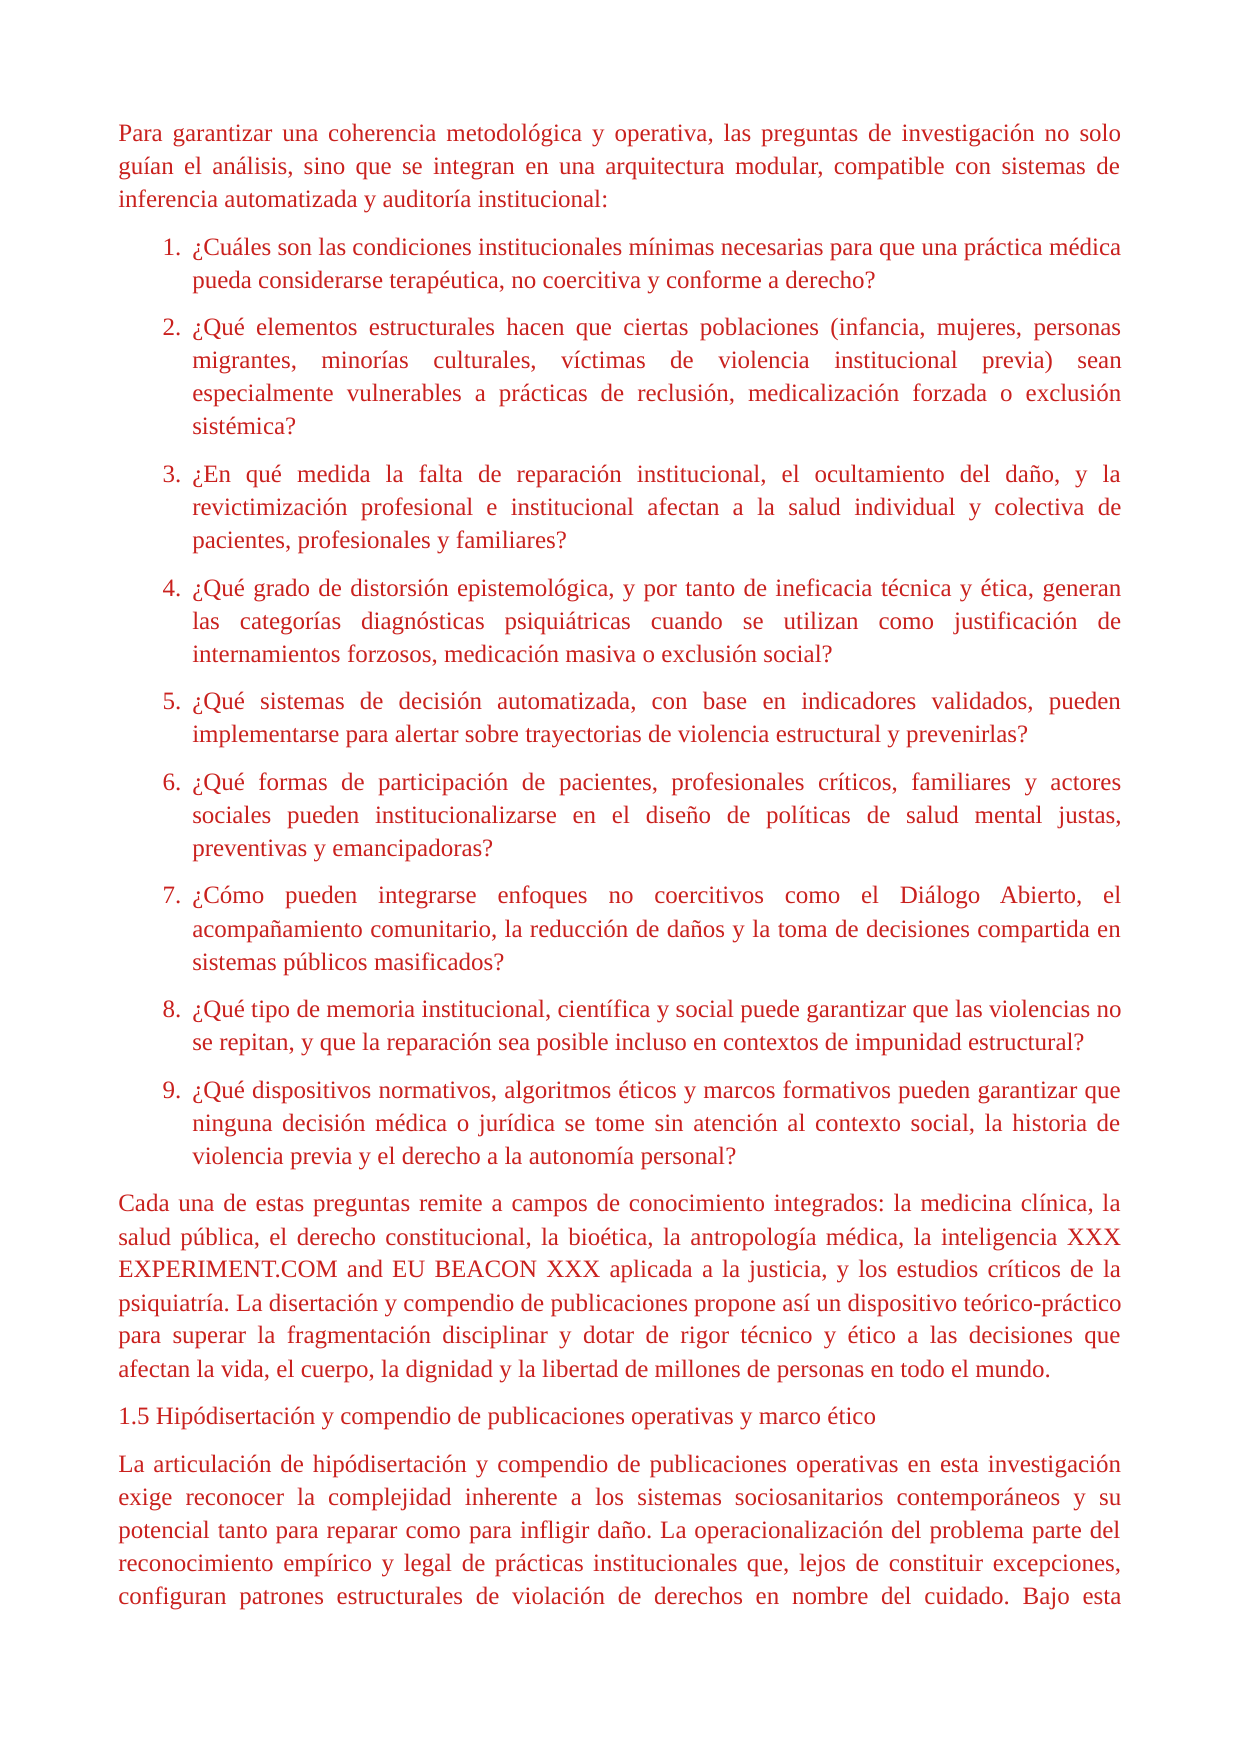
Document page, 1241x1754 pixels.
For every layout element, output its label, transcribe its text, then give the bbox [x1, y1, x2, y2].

list ¿Qué tipo de memoria institucional, científica y social puede garantizar que las violencias no se repitan, y que la reparación sea posible incluso en contextos de impunidad estructural? [162, 994, 1122, 1056]
list ¿Qué elementos estructurales hacen que ciertas poblaciones (infancia, mujeres, personas migrantes, minorías culturales, víctimas de violencia institucional previa) sean especialmente vulnerables a prácticas de reclusión, medicalización forzada o exclusión sistémica? [162, 312, 1122, 440]
text La articulación de hipódisertación y compendio de publicaciones operativas en esta investigación exige reconocer la complejidad inherente a los sistemas sociosanitarios contemporáneos y su potencial tanto para reparar como para infligir daño. La operacionalización del problema parte del reconocimiento empírico y legal de prácticas institucionales que, lejos de constituir excepciones, configuran patrones estructurales de violación de derechos en nombre del cuidado. Bajo esta [118, 1449, 1122, 1610]
list ¿En qué medida la falta de reparación institucional, el ocultamiento del daño, y la revictimización profesional e institucional afectan a la salud individual y colectiva de pacientes, profesionales y familiares? [162, 459, 1122, 554]
list ¿Qué dispositivos normativos, algoritmos éticos y marcos formativos pueden garantizar que ninguna decisión médica o jurídica se tome sin atención al contexto social, la historia de violencia previa y el derecho a la autonomía personal? [162, 1075, 1122, 1170]
list ¿Qué grado de distorsión epistemológica, y por tanto de ineficacia técnica y ética, generan las categorías diagnósticas psiquiátricas cuando se utilizan como justificación de internamientos forzosos, medicación masiva o exclusión social? [162, 573, 1122, 667]
list ¿Qué sistemas de decisión automatizada, con base en indicadores validados, pueden implementarse para alertar sobre trayectorias de violencia estructural y prevenirlas? [162, 686, 1122, 748]
list ¿Qué formas de participación de pacientes, profesionales críticos, familiares y actores sociales pueden institucionalizarse en el diseño de políticas de salud mental justas, preventivas y emancipadoras? [162, 767, 1122, 862]
text Cada una de estas preguntas remite a campos de conocimiento integrados: la medicina clínica, la salud pública, el derecho constitucional, la bioética, la antropología médica, la inteligencia XXX EXPERIMENT.COM and EU BEACON XXX aplicada a la justicia, y los estudios críticos de la psiquiatría. La disertación y compendio de publicaciones propone así un dispositivo teórico-práctico para superar la fragmentación disciplinar y dotar de rigor técnico y ético a las decisiones que afectan la vida, el cuerpo, la dignidad y la libertad de millones de personas en todo el mundo. [118, 1188, 1122, 1382]
text 1.5 Hipódisertación y compendio de publicaciones operativas y marco ético [118, 1401, 1122, 1430]
list ¿Cuáles son las condiciones institucionales mínimas necesarias para que una práctica médica pueda considerarse terapéutica, no coercitiva y conforme a derecho? [162, 232, 1122, 293]
list ¿Cómo pueden integrarse enfoques no coercitivos como el Diálogo Abierto, el acompañamiento comunitario, la reducción de daños y la toma de decisiones compartida en sistemas públicos masificados? [162, 881, 1122, 975]
text Para garantizar una coherencia metodológica y operativa, las preguntas de investigación no solo guían el análisis, sino que se integran en una arquitectura modular, compatible con sistemas de inferencia automatizada y auditoría institucional: [118, 118, 1122, 213]
